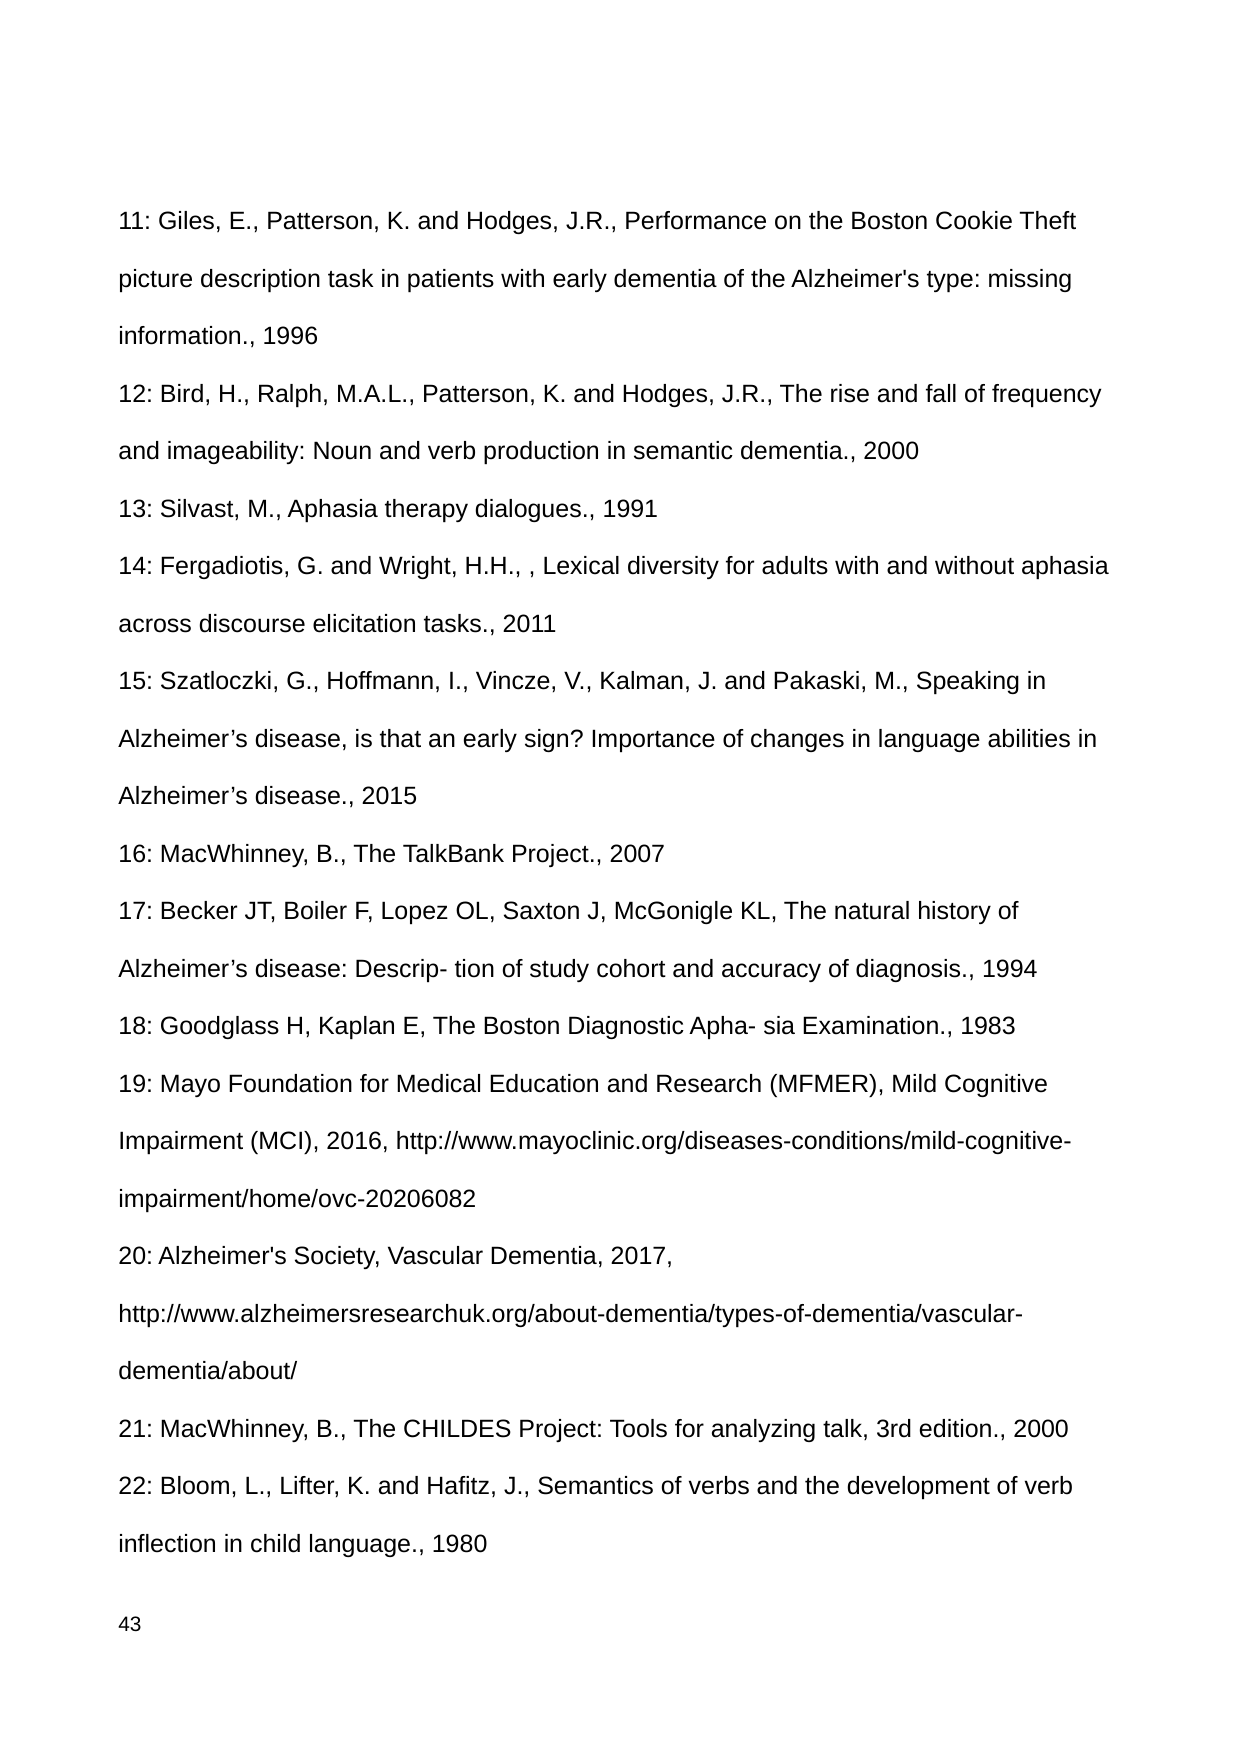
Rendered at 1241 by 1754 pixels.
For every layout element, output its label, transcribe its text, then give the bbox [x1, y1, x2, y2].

text 18: Goodglass H, Kaplan E, The Boston Diagnostic Apha- sia Examination., 1983 [118, 1011, 1122, 1040]
text 15: Szatloczki, G., Hoffmann, I., Vincze, V., Kalman, J. and Pakaski, M., Speaking in Alzheimer’s disease, is that an early sign? Importance of changes in language abilities in Alzheimer’s disease., 2015 [118, 666, 1122, 810]
text 13: Silvast, M., Aphasia therapy dialogues., 1991 [118, 494, 1122, 522]
text 16: MacWhinney, B., The TalkBank Project., 2007 [118, 839, 1122, 867]
text 20: Alzheimer's Society, Vascular Dementia, 2017, http://www.alzheimersresearchuk.org/about-dementia/types-of-dementia/vascular-dementia/about/ [118, 1241, 1122, 1385]
text 12: Bird, H., Ralph, M.A.L., Patterson, K. and Hodges, J.R., The rise and fall of frequency and imageability: Noun and verb production in semantic dementia., 2000 [118, 379, 1122, 465]
text 17: Becker JT, Boiler F, Lopez OL, Saxton J, McGonigle KL, The natural history of Alzheimer’s disease: Descrip- tion of study cohort and accuracy of diagnosis., 1994 [118, 896, 1122, 982]
text 19: Mayo Foundation for Medical Education and Research (MFMER), Mild Cognitive Impairment (MCI), 2016, http://www.mayoclinic.org/diseases-conditions/mild-cognitive-impairment/home/ovc-20206082 [118, 1069, 1122, 1212]
text 21: MacWhinney, B., The CHILDES Project: Tools for analyzing talk, 3rd edition., 2000 [118, 1414, 1122, 1442]
text 14: Fergadiotis, G. and Wright, H.H., , Lexical diversity for adults with and without aphasia across discourse elicitation tasks., 2011 [118, 551, 1122, 637]
text 22: Bloom, L., Lifter, K. and Hafitz, J., Semantics of verbs and the development of verb inflection in child language., 1980 [118, 1471, 1122, 1557]
text 11: Giles, E., Patterson, K. and Hodges, J.R., Performance on the Boston Cookie Theft picture description task in patients with early dementia of the Alzheimer's type: missing information., 1996 [118, 206, 1122, 350]
